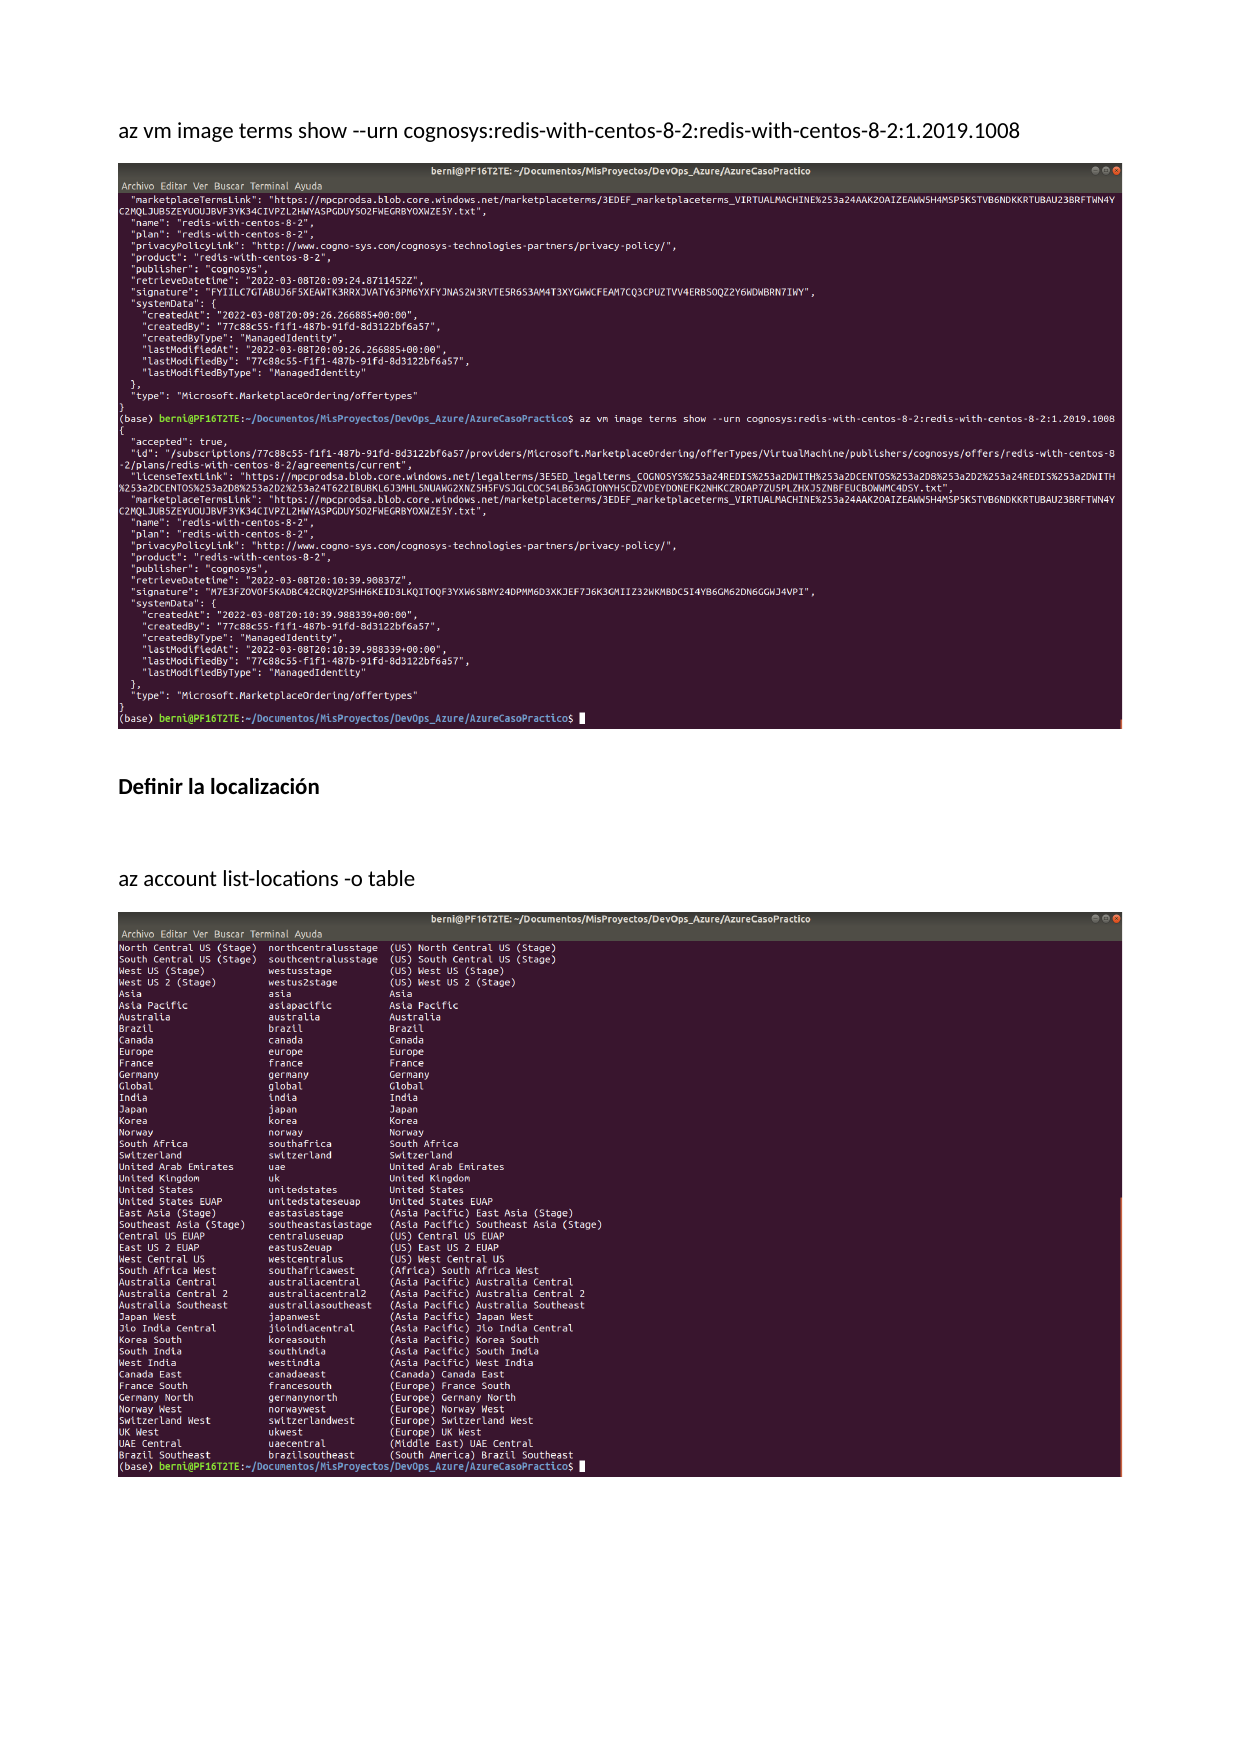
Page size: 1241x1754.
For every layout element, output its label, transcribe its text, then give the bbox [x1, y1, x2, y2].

text Definir la localización [118, 774, 1122, 799]
text az account list-locations -o table [118, 866, 1122, 891]
text az vm image terms show --urn cognosys:redis-with-centos-8-2:redis-with-centos-8-2:1.2019.1008 [118, 118, 1122, 143]
picture [118, 912, 1123, 1477]
picture [118, 163, 1123, 729]
